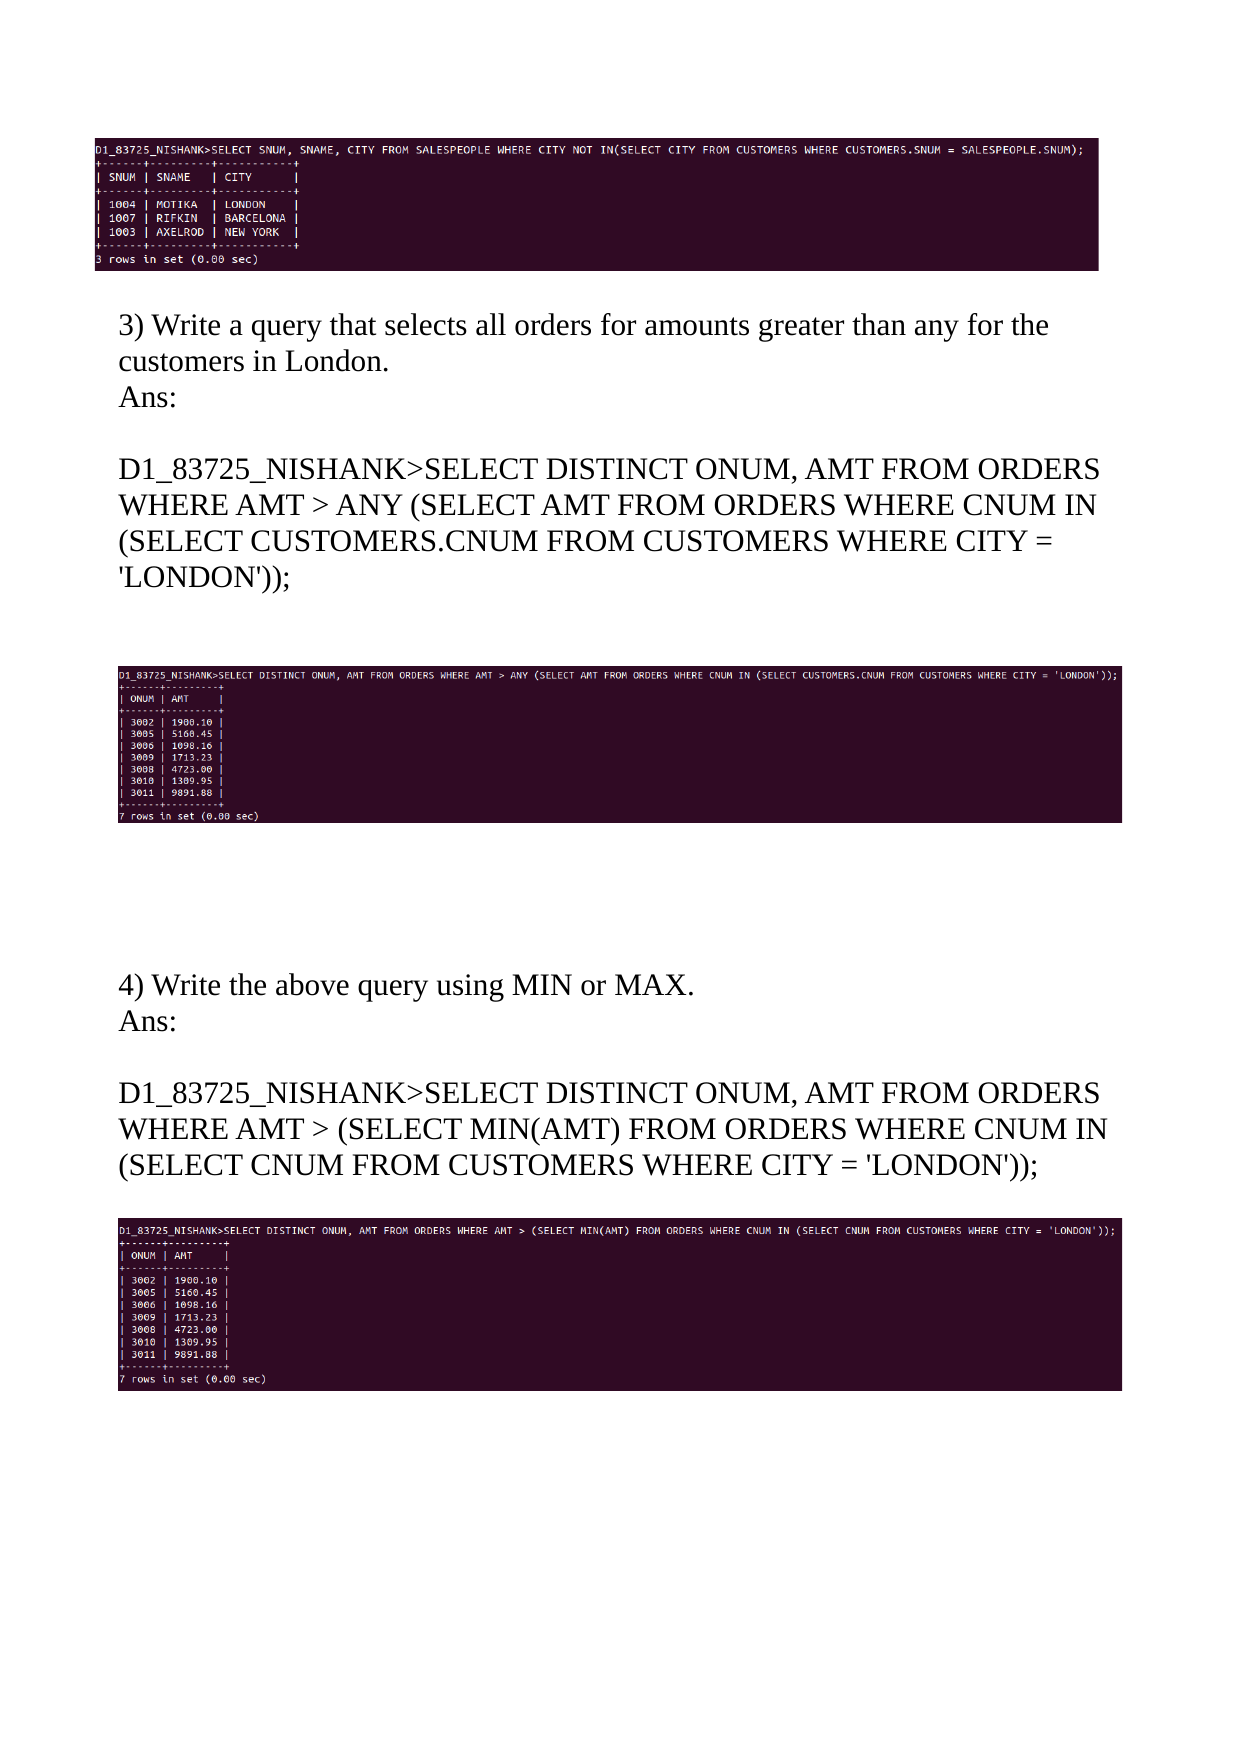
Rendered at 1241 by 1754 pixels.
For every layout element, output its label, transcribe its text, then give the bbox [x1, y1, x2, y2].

text Ans: [118, 378, 1122, 414]
text D1_83725_NISHANK>SELECT DISTINCT ONUM, AMT FROM ORDERS WHERE AMT > (SELECT MIN(AMT) FROM ORDERS WHERE CNUM IN (SELECT CNUM FROM CUSTOMERS WHERE CITY = 'LONDON')); [118, 1074, 1122, 1182]
text D1_83725_NISHANK>SELECT DISTINCT ONUM, AMT FROM ORDERS WHERE AMT > ANY (SELECT AMT FROM ORDERS WHERE CNUM IN (SELECT CUSTOMERS.CNUM FROM CUSTOMERS WHERE CITY = 'LONDON')); [118, 450, 1122, 594]
picture [94, 138, 1099, 271]
text 3) Write a query that selects all orders for amounts greater than any for the customers in London. [118, 307, 1122, 378]
text 4) Write the above query using MIN or MAX. [118, 967, 1122, 1002]
text Ans: [118, 1002, 1122, 1038]
picture [118, 1218, 1123, 1391]
picture [118, 666, 1123, 823]
